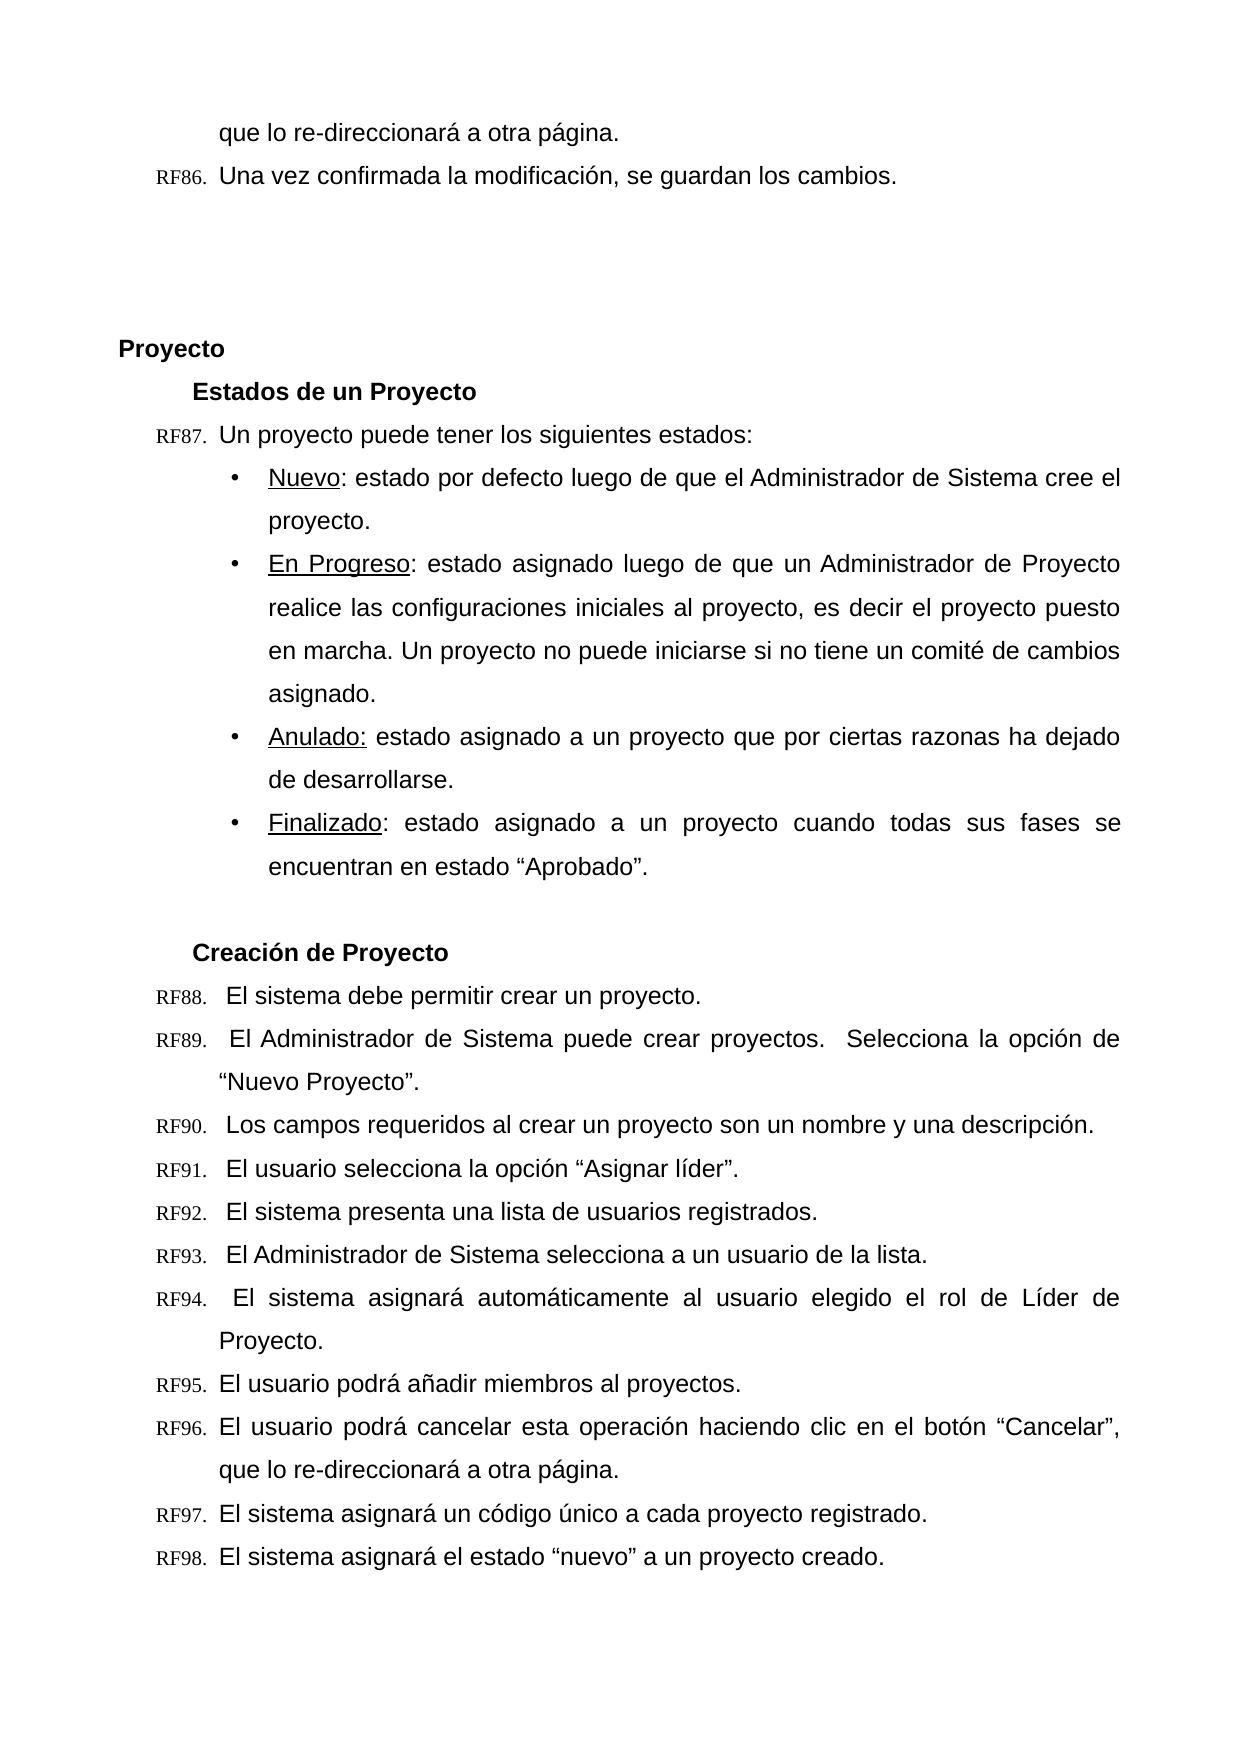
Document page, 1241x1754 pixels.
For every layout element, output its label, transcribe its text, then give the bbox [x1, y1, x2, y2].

list El sistema asignará automáticamente al usuario elegido el rol de Líder de Proyecto. [156, 1283, 1122, 1355]
list Los campos requeridos al crear un proyecto son un nombre y una descripción. [156, 1110, 1122, 1139]
list El usuario podrá añadir miembros al proyectos. [156, 1369, 1122, 1398]
list Un proyecto puede tener los siguientes estados: [156, 420, 1122, 449]
list El sistema asignará un código único a cada proyecto registrado. [156, 1498, 1122, 1527]
list El sistema presenta una lista de usuarios registrados. [156, 1197, 1122, 1225]
list Finalizado: estado asignado a un proyecto cuando todas sus fases se encuentran en estado “Aprobado”. [231, 808, 1122, 880]
list que lo re-direccionará a otra página. [156, 118, 1122, 147]
list Anulado: estado asignado a un proyecto que por ciertas razonas ha dejado de desarrollarse. [231, 722, 1122, 794]
list Nuevo: estado por defecto luego de que el Administrador de Sistema cree el proyecto. [231, 463, 1122, 535]
list El sistema asignará el estado “nuevo” a un proyecto creado. [156, 1542, 1122, 1570]
list En Progreso: estado asignado luego de que un Administrador de Proyecto realice las configuraciones iniciales al proyecto, es decir el proyecto puesto en marcha. Un proyecto no puede iniciarse si no tiene un comité de cambios asignado. [231, 549, 1122, 708]
list Una vez confirmada la modificación, se guardan los cambios. [156, 161, 1122, 190]
list El usuario podrá cancelar esta operación haciendo clic en el botón “Cancelar”, que lo re-direccionará a otra página. [156, 1412, 1122, 1484]
list El sistema debe permitir crear un proyecto. [156, 981, 1122, 1010]
text Proyecto [118, 334, 1122, 362]
list El Administrador de Sistema selecciona a un usuario de la lista. [156, 1240, 1122, 1268]
list El usuario selecciona la opción “Asignar líder”. [156, 1153, 1122, 1182]
text Creación de Proyecto [118, 938, 1122, 967]
text Estados de un Proyecto [118, 377, 1122, 406]
list El Administrador de Sistema puede crear proyectos. Selecciona la opción de “Nuevo Proyecto”. [156, 1024, 1122, 1096]
